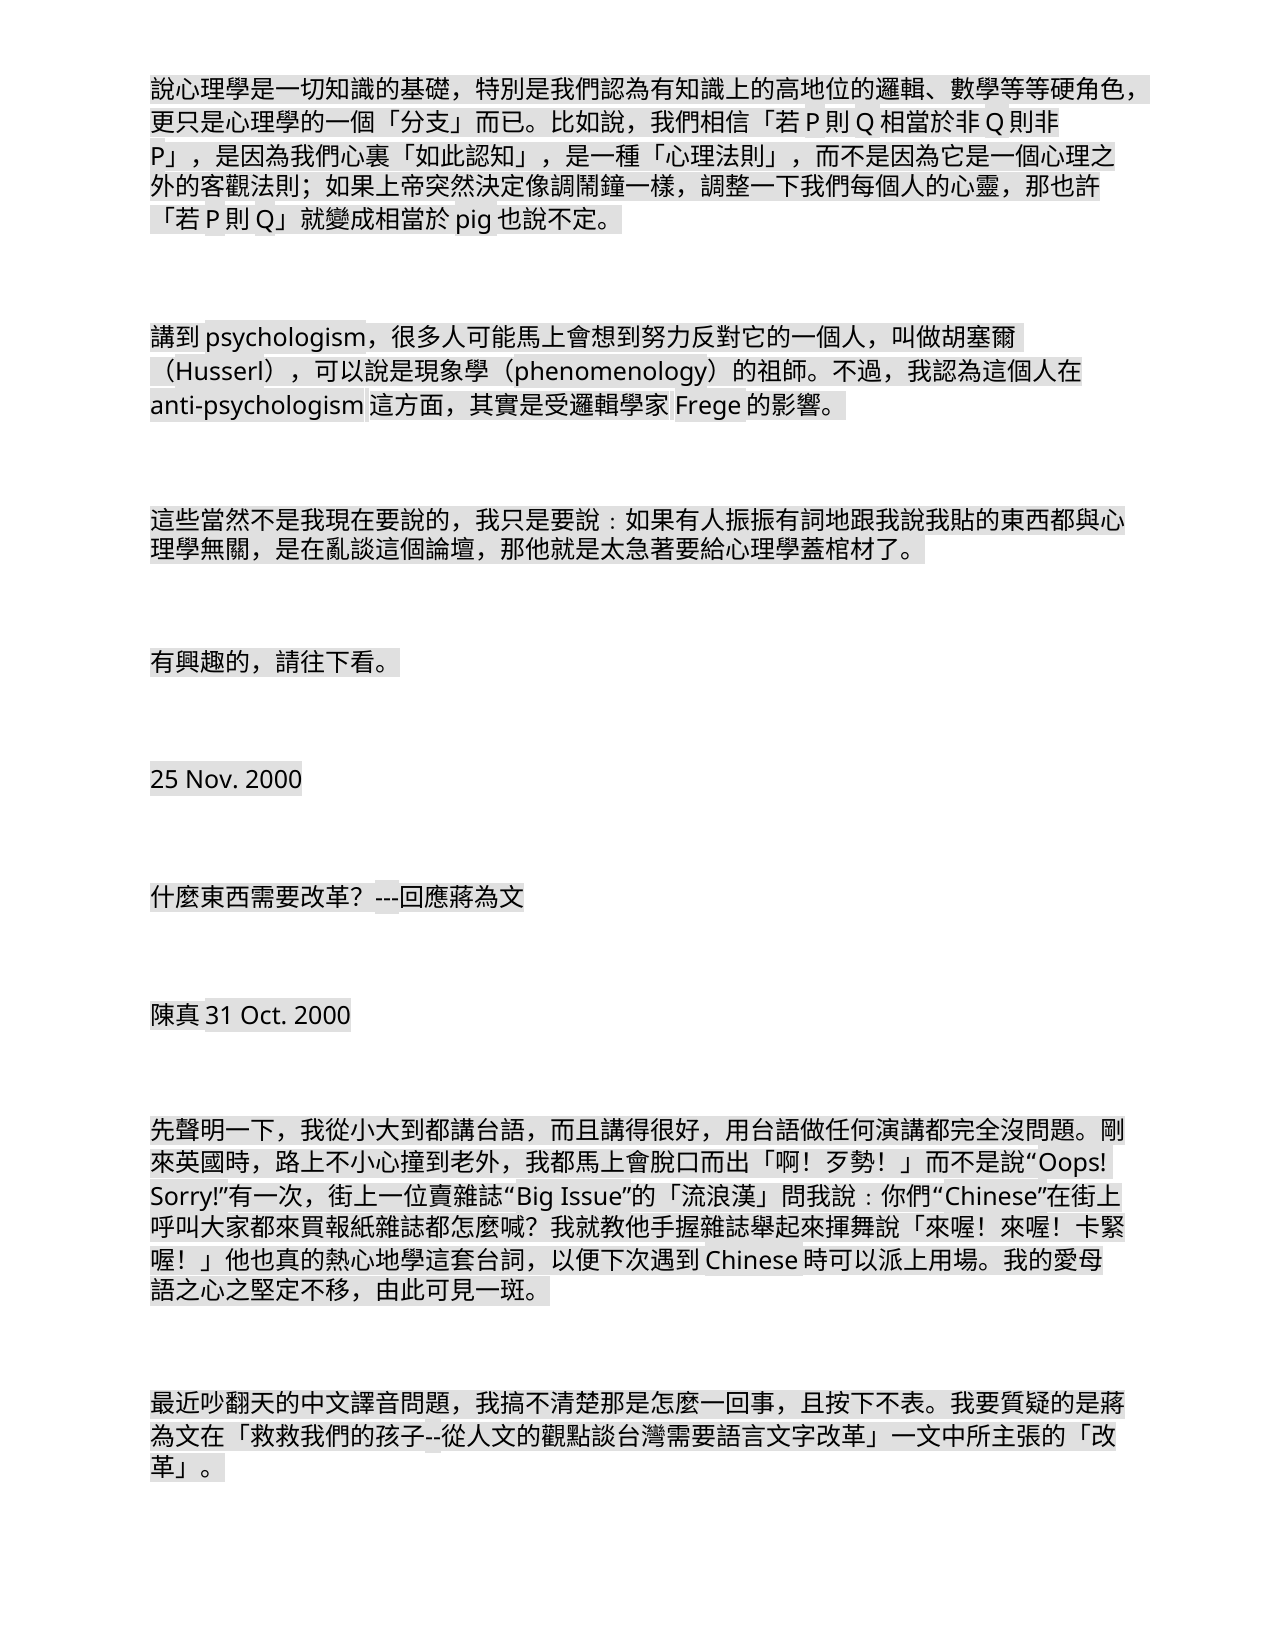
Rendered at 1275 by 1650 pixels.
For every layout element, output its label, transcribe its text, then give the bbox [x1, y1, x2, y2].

text 先聲明一下，我從小大到都講台語，而且講得很好，用台語做任何演講都完全沒問題。剛來英國時，路上不小心撞到老外，我都馬上會脫口而出「啊！歹勢！」而不是說“Oops! Sorry!”有一次，街上一位賣雜誌“Big Issue”的「流浪漢」問我說﹕你們“Chinese”在街上呼叫大家都來買報紙雜誌都怎麼喊？我就教他手握雜誌舉起來揮舞說「來喔！來喔！卡緊喔！」他也真的熱心地學這套台詞，以便下次遇到Chinese時可以派上用場。我的愛母語之心之堅定不移，由此可見一斑。 [150, 1116, 1125, 1306]
text 什麼東西需要改革？---回應蔣為文 [150, 879, 1125, 914]
text 最近吵翻天的中文譯音問題，我搞不清楚那是怎麼一回事，且按下不表。我要質疑的是蔣為文在「救救我們的孩子--從人文的觀點談台灣需要語言文字改革」一文中所主張的「改革」。 [150, 1389, 1125, 1482]
text 有這麼一種人，主張這麼一種東西，叫做「大心理學主義」（psychologism），意思是說心理學是一切知識的基礎，特別是我們認為有知識上的高地位的邏輯、數學等等硬角色，更只是心理學的一個「分支」而已。比如說，我們相信「若P則Q相當於非Q則非P」，是因為我們心裏「如此認知」，是一種「心理法則」，而不是因為它是一個心理之外的客觀法則；如果上帝突然決定像調鬧鐘一樣，調整一下我們每個人的心靈，那也許「若P則Q」就變成相當於pig也說不定。 [150, 75, 1125, 236]
text 25 Nov. 2000 [150, 761, 1125, 796]
text 陳真31 Oct. 2000 [150, 998, 1125, 1032]
text 講到psychologism，很多人可能馬上會想到努力反對它的一個人，叫做胡塞爾 （Husserl），可以說是現象學（phenomenology）的祖師。不過，我認為這個人在anti-psychologism這方面，其實是受邏輯學家Frege的影響。 [150, 319, 1125, 422]
text 有興趣的，請往下看。 [150, 648, 1125, 677]
text 這些當然不是我現在要說的，我只是要說﹕如果有人振振有詞地跟我說我貼的東西都與心理學無關，是在亂談這個論壇，那他就是太急著要給心理學蓋棺材了。 [150, 506, 1125, 564]
